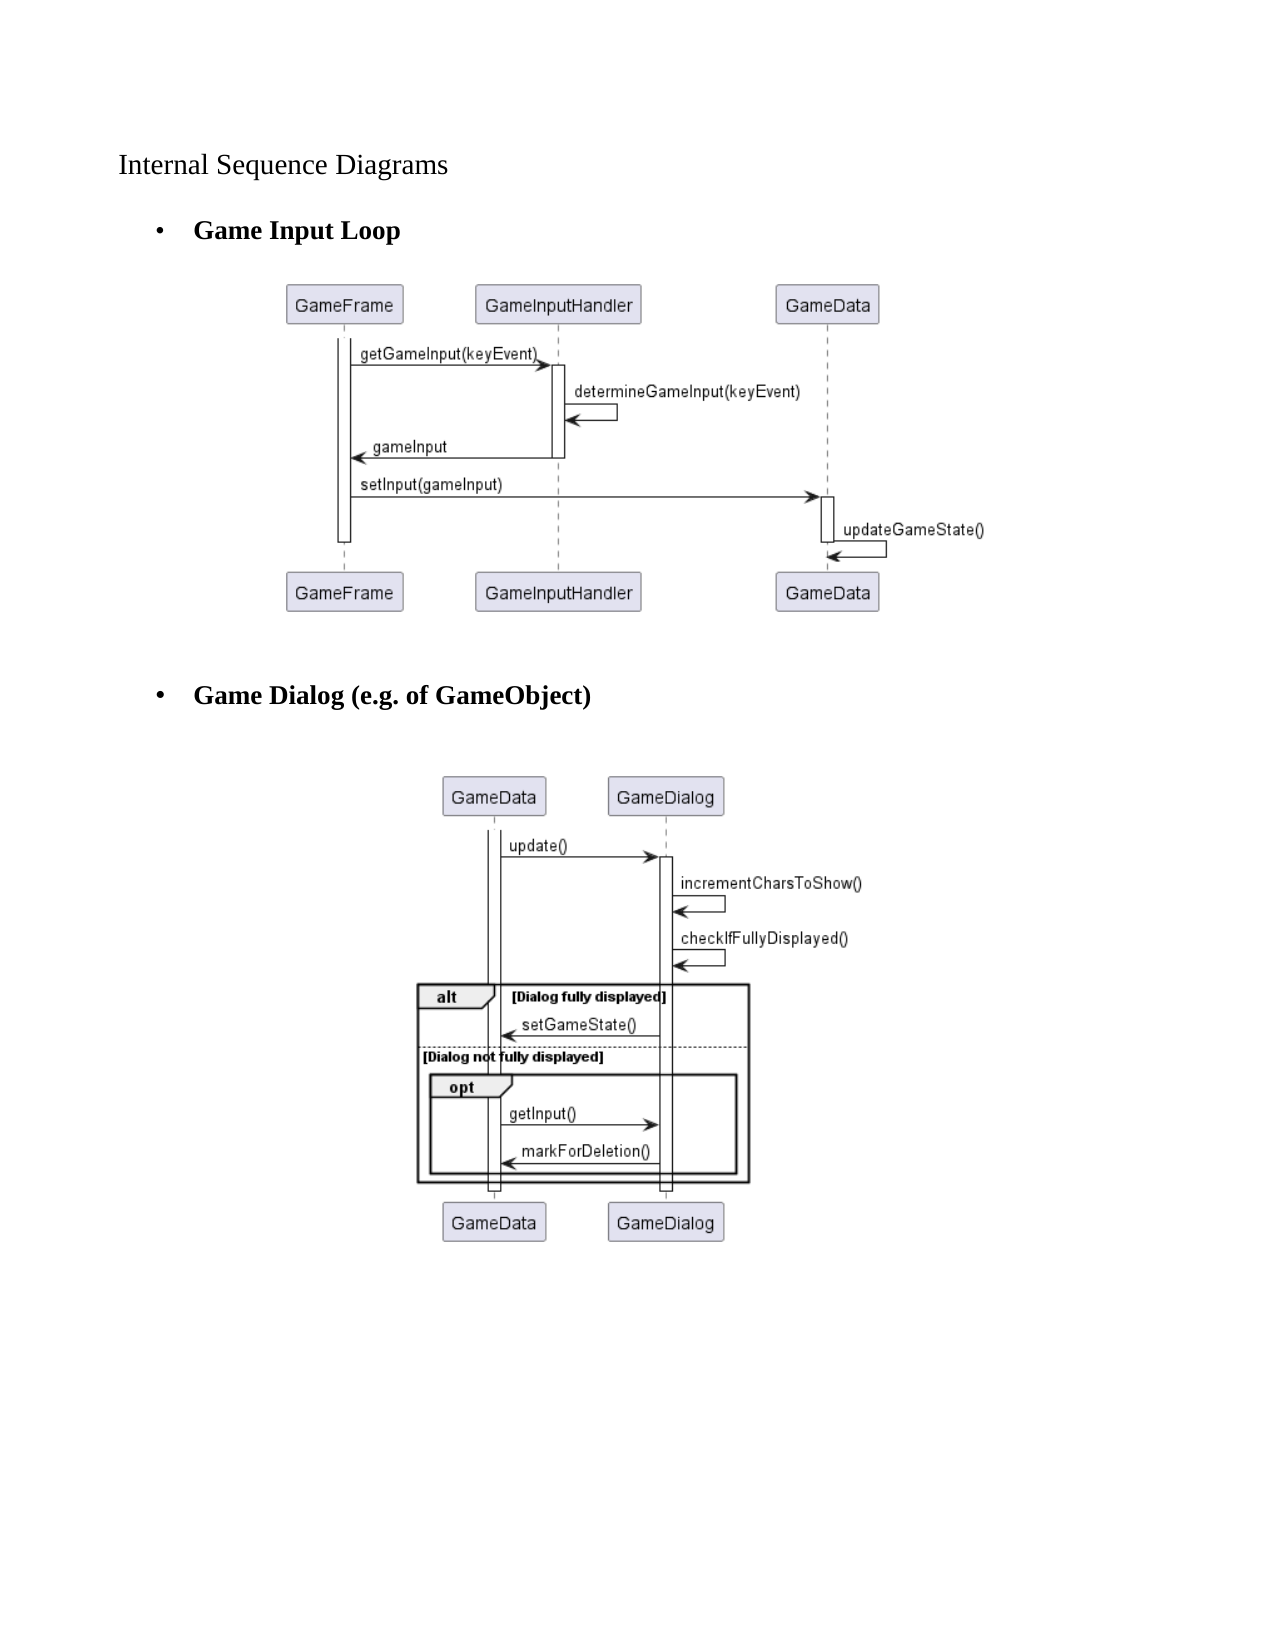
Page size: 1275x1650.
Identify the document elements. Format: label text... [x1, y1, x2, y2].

text Internal Sequence Diagrams [118, 147, 1157, 180]
list Game Input Loop [156, 214, 1157, 305]
list Game Dialog (e.g. of GameObject) [156, 679, 1157, 710]
